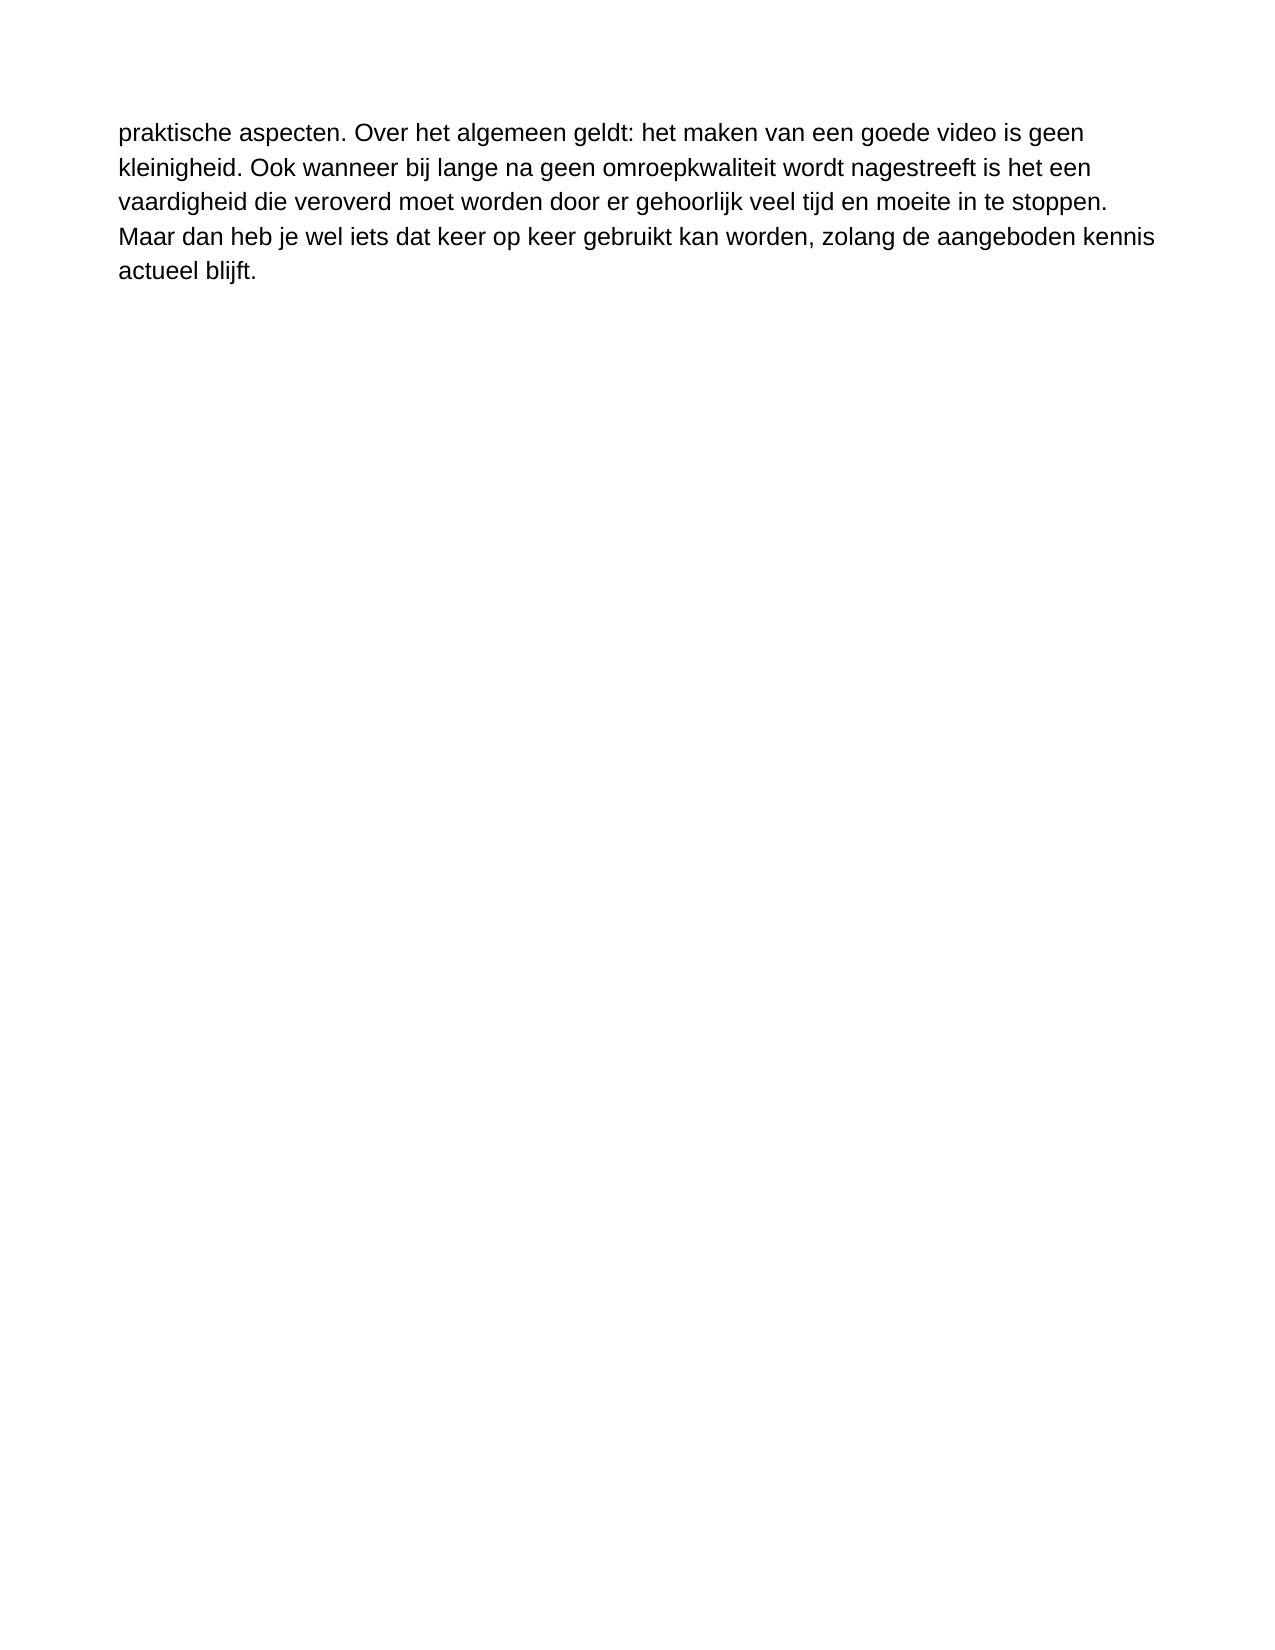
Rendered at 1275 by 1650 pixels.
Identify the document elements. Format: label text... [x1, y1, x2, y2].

text praktische aspecten. Over het algemeen geldt: het maken van een goede video is geen kleinigheid. Ook wanneer bij lange na geen omroepkwaliteit wordt nagestreeft is het een vaardigheid die veroverd moet worden door er gehoorlijk veel tijd en moeite in te stoppen. Maar dan heb je wel iets dat keer op keer gebruikt kan worden, zolang de aangeboden kennis actueel blijft. [118, 118, 1157, 285]
